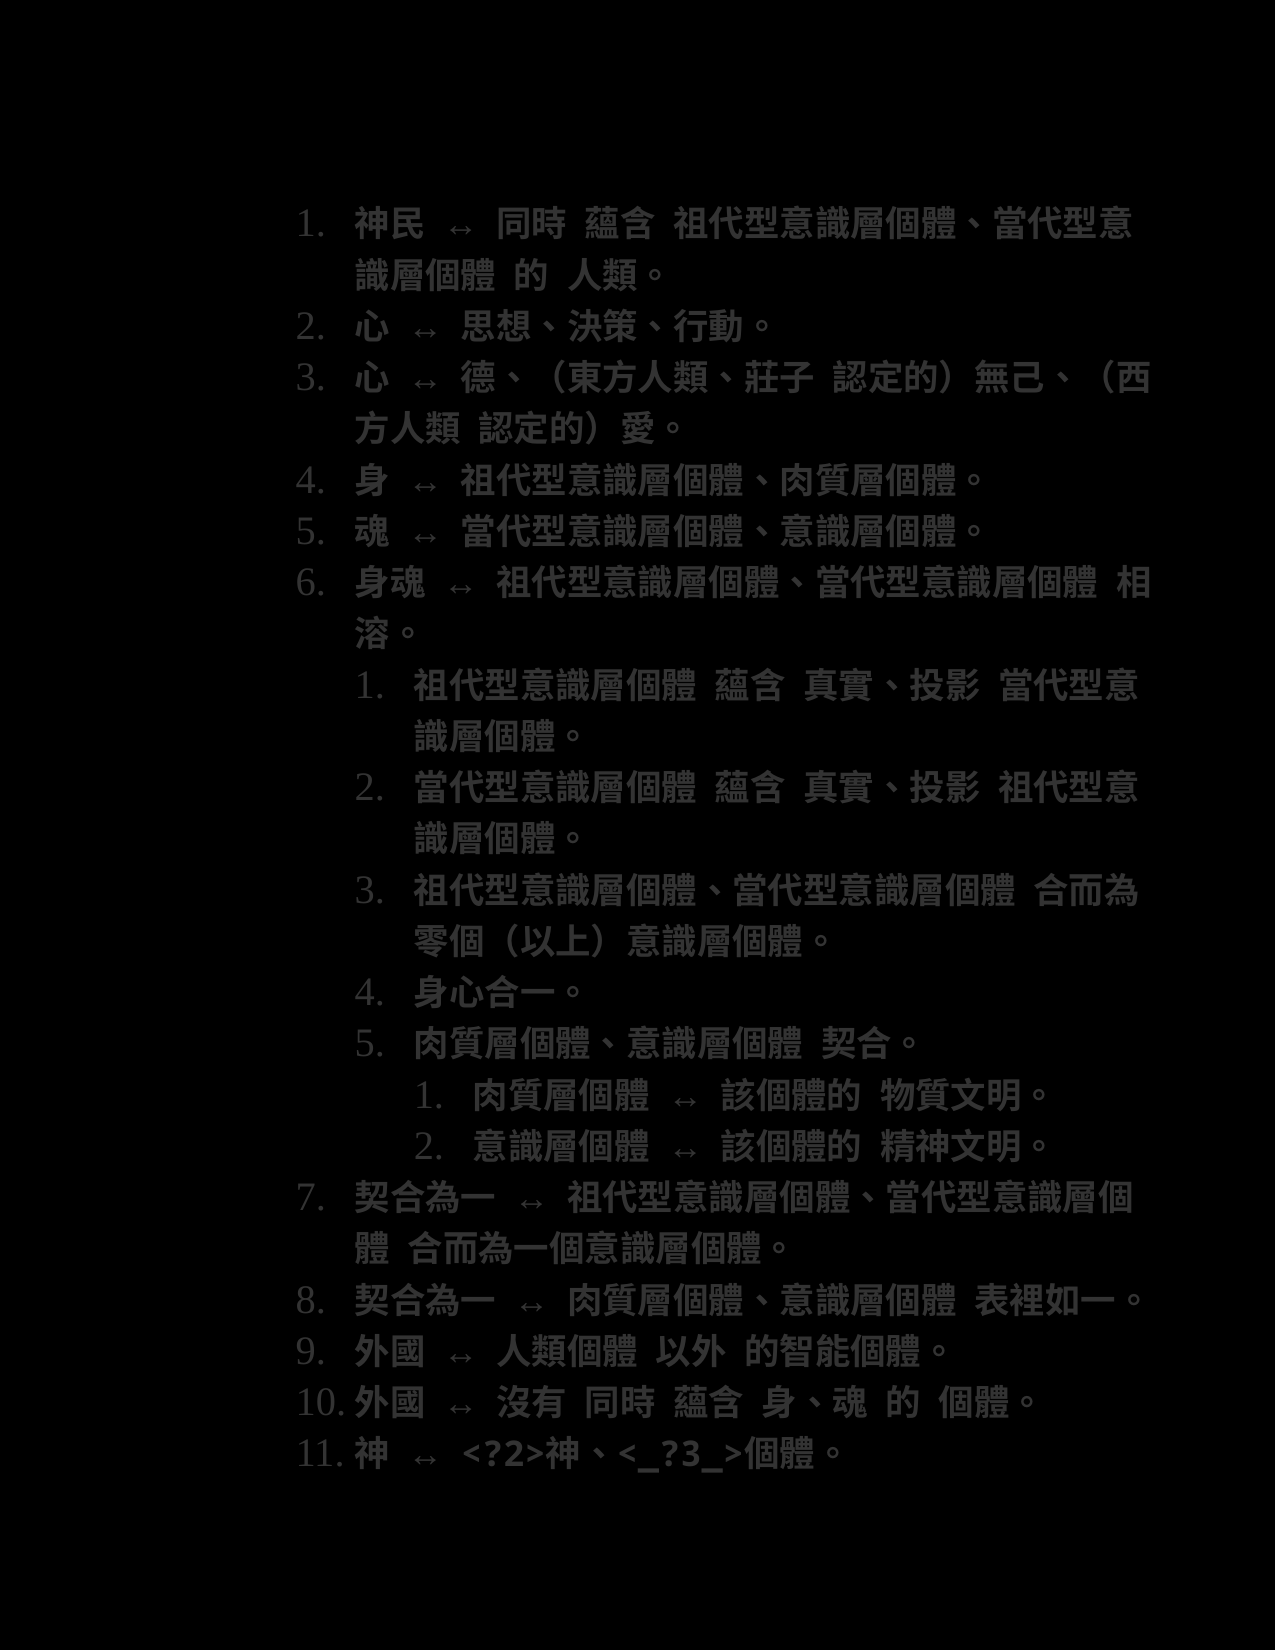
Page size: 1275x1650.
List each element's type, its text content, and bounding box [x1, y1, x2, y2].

list 外國 ↔ 人類個體 以外 的智能個體。 [295, 1323, 1157, 1374]
list 意識層個體 ↔ 該個體的 精神文明。 [413, 1118, 1157, 1169]
list 心 ↔ 德、（東方人類、莊子 認定的）無己、（西方人類 認定的）愛。 [295, 349, 1157, 452]
list 肉質層個體 ↔ 該個體的 物質文明。 [413, 1067, 1157, 1118]
list 神民 ↔ 同時 蘊含 祖代型意識層個體、當代型意識層個體 的 人類。 [295, 196, 1157, 298]
list 外國 ↔ 沒有 同時 蘊含 身、魂 的 個體。 [295, 1374, 1157, 1426]
list 祖代型意識層個體 蘊含 真實、投影 當代型意識層個體。 [354, 657, 1157, 759]
list 神 ↔ <?2>神、<_?3_>個體。 [295, 1426, 1157, 1477]
list 身心合一。 [354, 964, 1157, 1016]
list 契合為一 ↔ 祖代型意識層個體、當代型意識層個體 合而為一個意識層個體。 [295, 1169, 1157, 1272]
list 魂 ↔ 當代型意識層個體、意識層個體。 [295, 503, 1157, 554]
list 祖代型意識層個體、當代型意識層個體 合而為零個（以上）意識層個體。 [354, 862, 1157, 964]
list 契合為一 ↔ 肉質層個體、意識層個體 表裡如一。 [295, 1272, 1157, 1323]
list 身魂 ↔ 祖代型意識層個體、當代型意識層個體 相溶。 [295, 554, 1157, 657]
list 肉質層個體、意識層個體 契合。 [354, 1016, 1157, 1067]
list 身 ↔ 祖代型意識層個體、肉質層個體。 [295, 452, 1157, 503]
list 心 ↔ 思想、決策、行動。 [295, 298, 1157, 349]
list 當代型意識層個體 蘊含 真實、投影 祖代型意識層個體。 [354, 759, 1157, 862]
